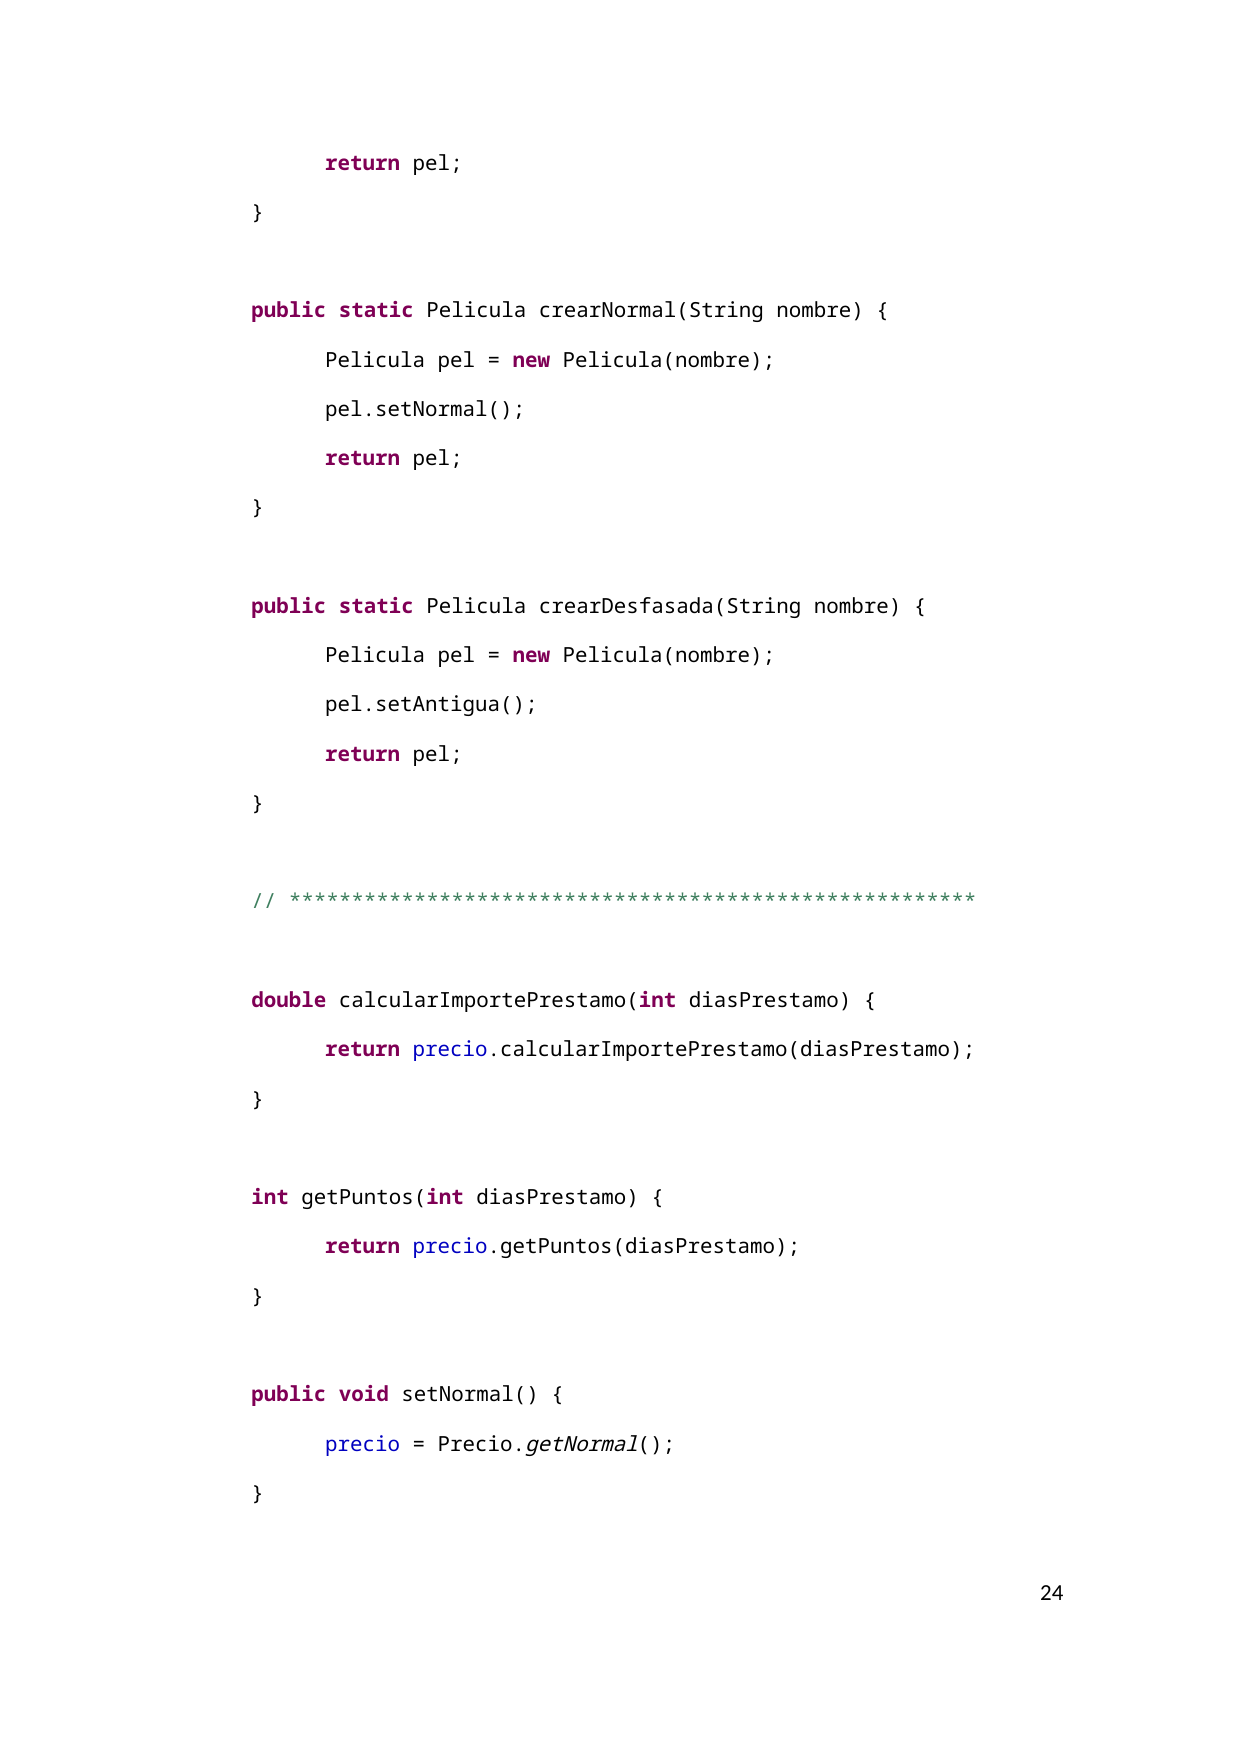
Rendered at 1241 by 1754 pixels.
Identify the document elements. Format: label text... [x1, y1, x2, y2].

text } [177, 1281, 1063, 1309]
text // ******************************************************* [177, 887, 1063, 915]
text precio = Precio.getNormal(); [177, 1429, 1063, 1457]
text return pel; [177, 148, 1063, 176]
text return pel; [177, 739, 1063, 767]
text } [177, 197, 1063, 225]
text } [177, 1084, 1063, 1112]
text Pelicula pel = new Pelicula(nombre); [177, 640, 1063, 669]
text return precio.calcularImportePrestamo(diasPrestamo); [177, 1034, 1063, 1063]
text pel.setAntigua(); [177, 689, 1063, 718]
text int getPuntos(int diasPrestamo) { [177, 1182, 1063, 1211]
text public static Pelicula crearDesfasada(String nombre) { [177, 591, 1063, 619]
text public void setNormal() { [177, 1379, 1063, 1408]
text } [177, 1478, 1063, 1506]
text return precio.getPuntos(diasPrestamo); [177, 1232, 1063, 1260]
text } [177, 788, 1063, 817]
text Pelicula pel = new Pelicula(nombre); [177, 345, 1063, 373]
text pel.setNormal(); [177, 394, 1063, 422]
text double calcularImportePrestamo(int diasPrestamo) { [177, 985, 1063, 1014]
text return pel; [177, 443, 1063, 472]
text public static Pelicula crearNormal(String nombre) { [177, 295, 1063, 324]
text } [177, 492, 1063, 521]
